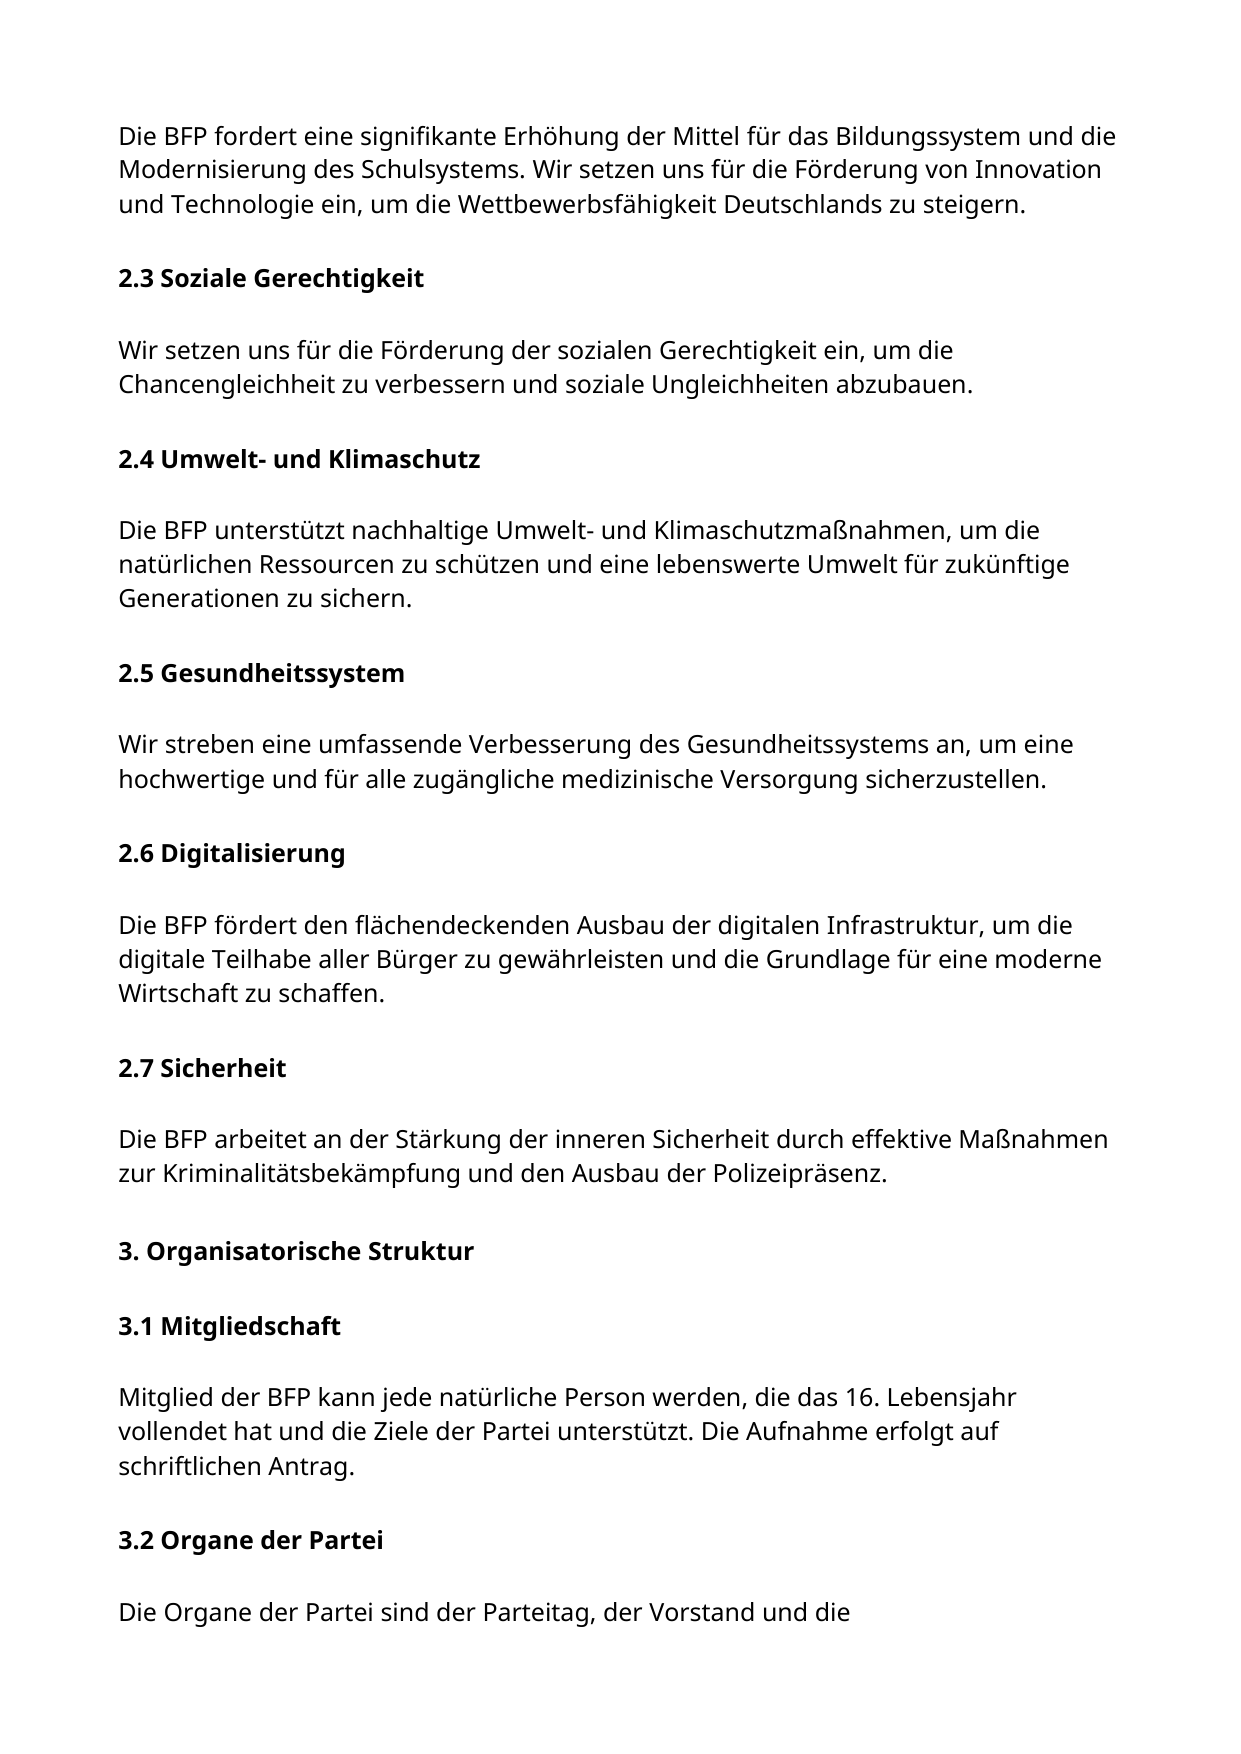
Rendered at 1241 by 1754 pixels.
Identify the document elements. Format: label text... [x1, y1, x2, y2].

text Wir setzen uns für die Förderung der sozialen Gerechtigkeit ein, um die Chancengleichheit zu verbessern und soziale Ungleichheiten abzubauen. [118, 332, 1122, 401]
text Die Organe der Partei sind der Parteitag, der Vorstand und die [118, 1594, 1122, 1628]
text Die BFP arbeitet an der Stärkung der inneren Sicherheit durch effektive Maßnahmen zur Kriminalitätsbekämpfung und den Ausbau der Polizeipräsenz. [118, 1122, 1122, 1190]
text 3.1 Mitgliedschaft [118, 1308, 1122, 1342]
text Die BFP fordert eine signifikante Erhöhung der Mittel für das Bildungssystem und die Modernisierung des Schulsystems. Wir setzen uns für die Förderung von Innovation und Technologie ein, um die Wettbewerbsfähigkeit Deutschlands zu steigern. [118, 118, 1122, 220]
text 2.4 Umwelt- und Klimaschutz [118, 441, 1122, 475]
text 2.6 Digitalisierung [118, 836, 1122, 870]
text 2.7 Sicherheit [118, 1050, 1122, 1084]
text Mitglied der BFP kann jede natürliche Person werden, die das 16. Lebensjahr vollendet hat und die Ziele der Partei unterstützt. Die Aufnahme erfolgt auf schriftlichen Antrag. [118, 1380, 1122, 1482]
text Die BFP fördert den flächendeckenden Ausbau der digitalen Infrastruktur, um die digitale Teilhabe aller Bürger zu gewährleisten und die Grundlage für eine moderne Wirtschaft zu schaffen. [118, 907, 1122, 1010]
text 3. Organisatorische Struktur [118, 1234, 1122, 1268]
text 2.3 Soziale Gerechtigkeit [118, 261, 1122, 295]
text Wir streben eine umfassende Verbesserung des Gesundheitssystems an, um eine hochwertige und für alle zugängliche medizinische Versorgung sicherzustellen. [118, 727, 1122, 795]
text Die BFP unterstützt nachhaltige Umwelt- und Klimaschutzmaßnahmen, um die natürlichen Ressourcen zu schützen und eine lebenswerte Umwelt für zukünftige Generationen zu sichern. [118, 513, 1122, 615]
text 2.5 Gesundheitssystem [118, 656, 1122, 690]
text 3.2 Organe der Partei [118, 1523, 1122, 1557]
